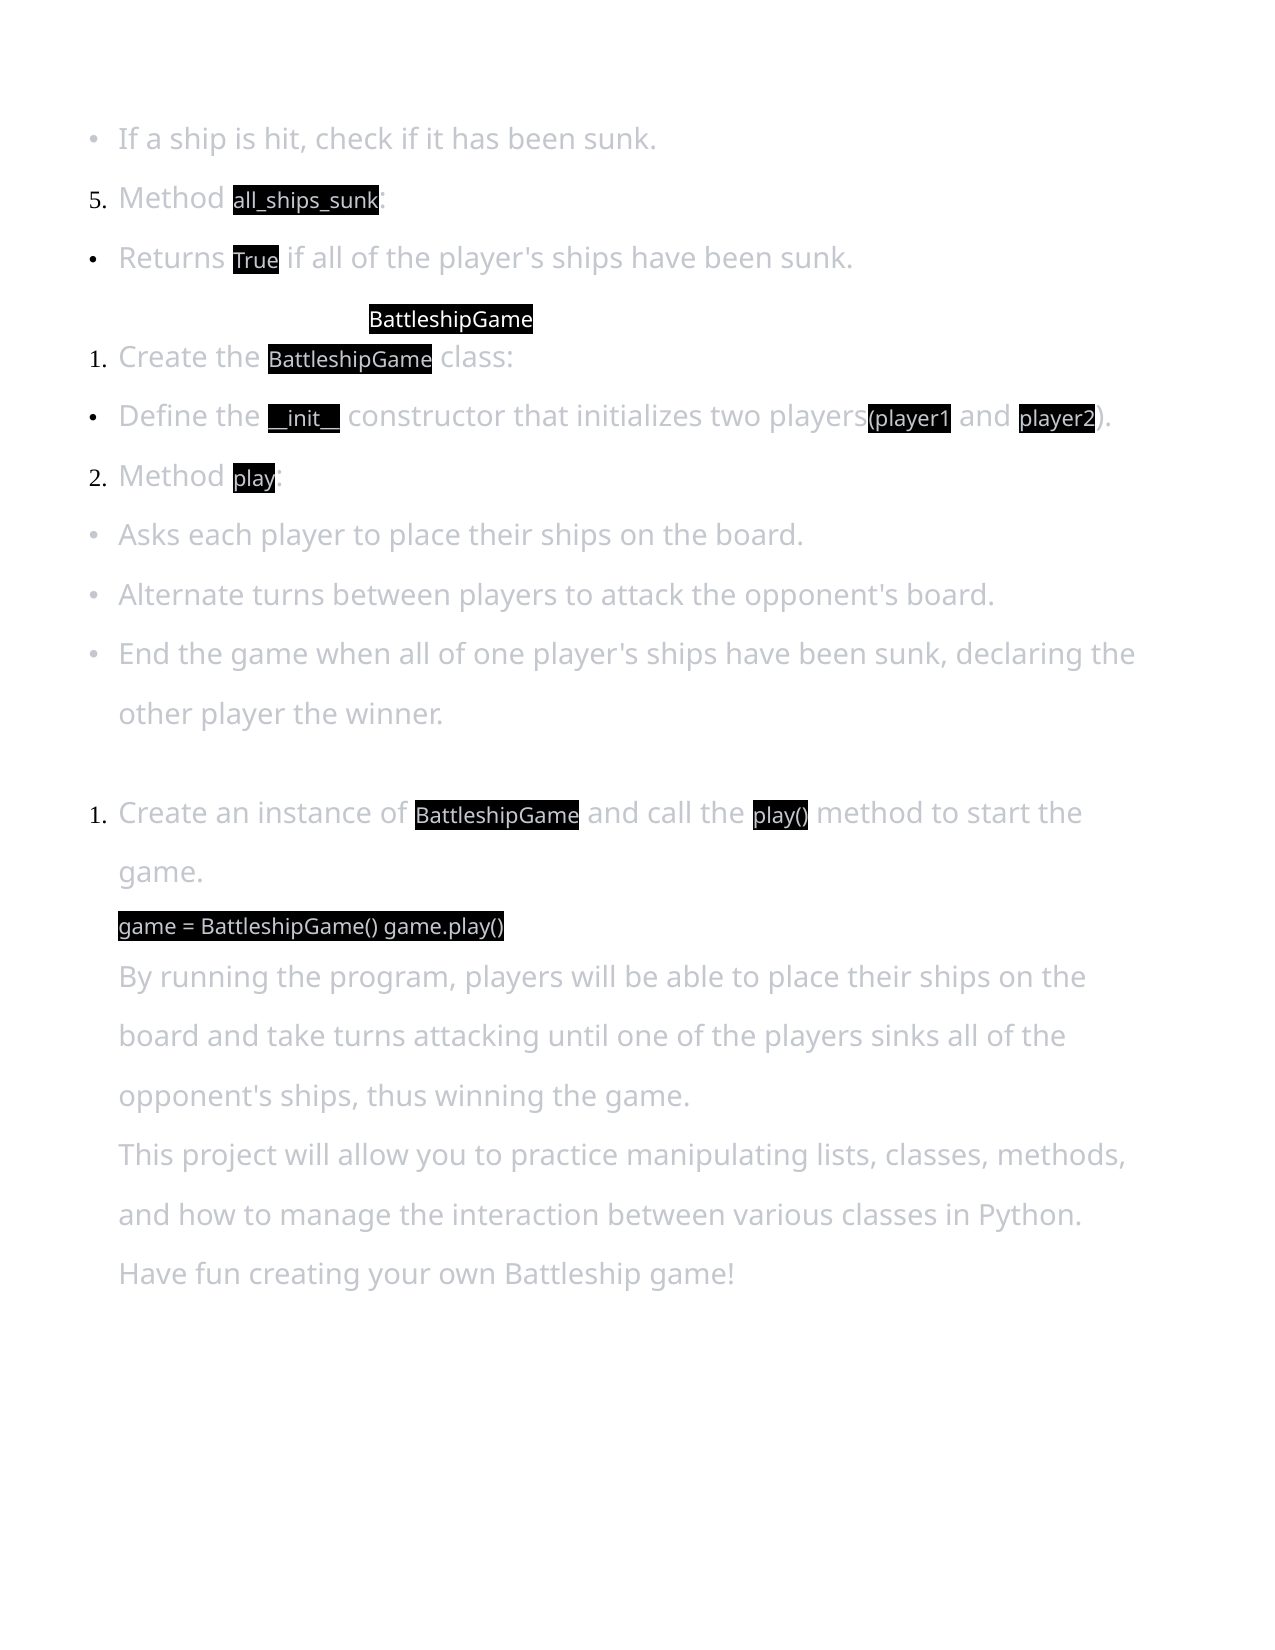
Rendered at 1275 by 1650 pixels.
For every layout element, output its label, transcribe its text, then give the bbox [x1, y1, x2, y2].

text By running the program, players will be able to place their ships on the board and take turns attacking until one of the players sinks all of the opponent's ships, thus winning the game. [118, 956, 1157, 1114]
list Method all_ships_sunk: [118, 178, 1157, 217]
list Method play: [118, 455, 1157, 495]
text This project will allow you to practice manipulating lists, classes, methods, and how to manage the interaction between various classes in Python. [118, 1134, 1157, 1233]
list Asks each player to place their ships on the board. [118, 515, 1157, 554]
list Alternate turns between players to attack the opponent's board. [118, 574, 1157, 614]
list Create an instance of BattleshipGame and call the play() method to start the game. [118, 792, 1157, 891]
list End the game when all of one player's ships have been sunk, declaring the other player the winner. [118, 634, 1157, 733]
list Returns True if all of the player's ships have been sunk. [118, 237, 1157, 277]
subtitle Step 4: Define the BattleshipGame Class [118, 297, 1157, 336]
subtitle Step 5: Run the Game [118, 753, 1157, 792]
list Define the __init__ constructor that initializes two players(player1 and player2). [118, 396, 1157, 435]
list game = BattleshipGame() game.play() [118, 911, 1157, 941]
list Create the BattleshipGame class: [118, 336, 1157, 376]
list If a ship is hit, check if it has been sunk. [118, 118, 1157, 158]
text Have fun creating your own Battleship game! [118, 1253, 1157, 1293]
